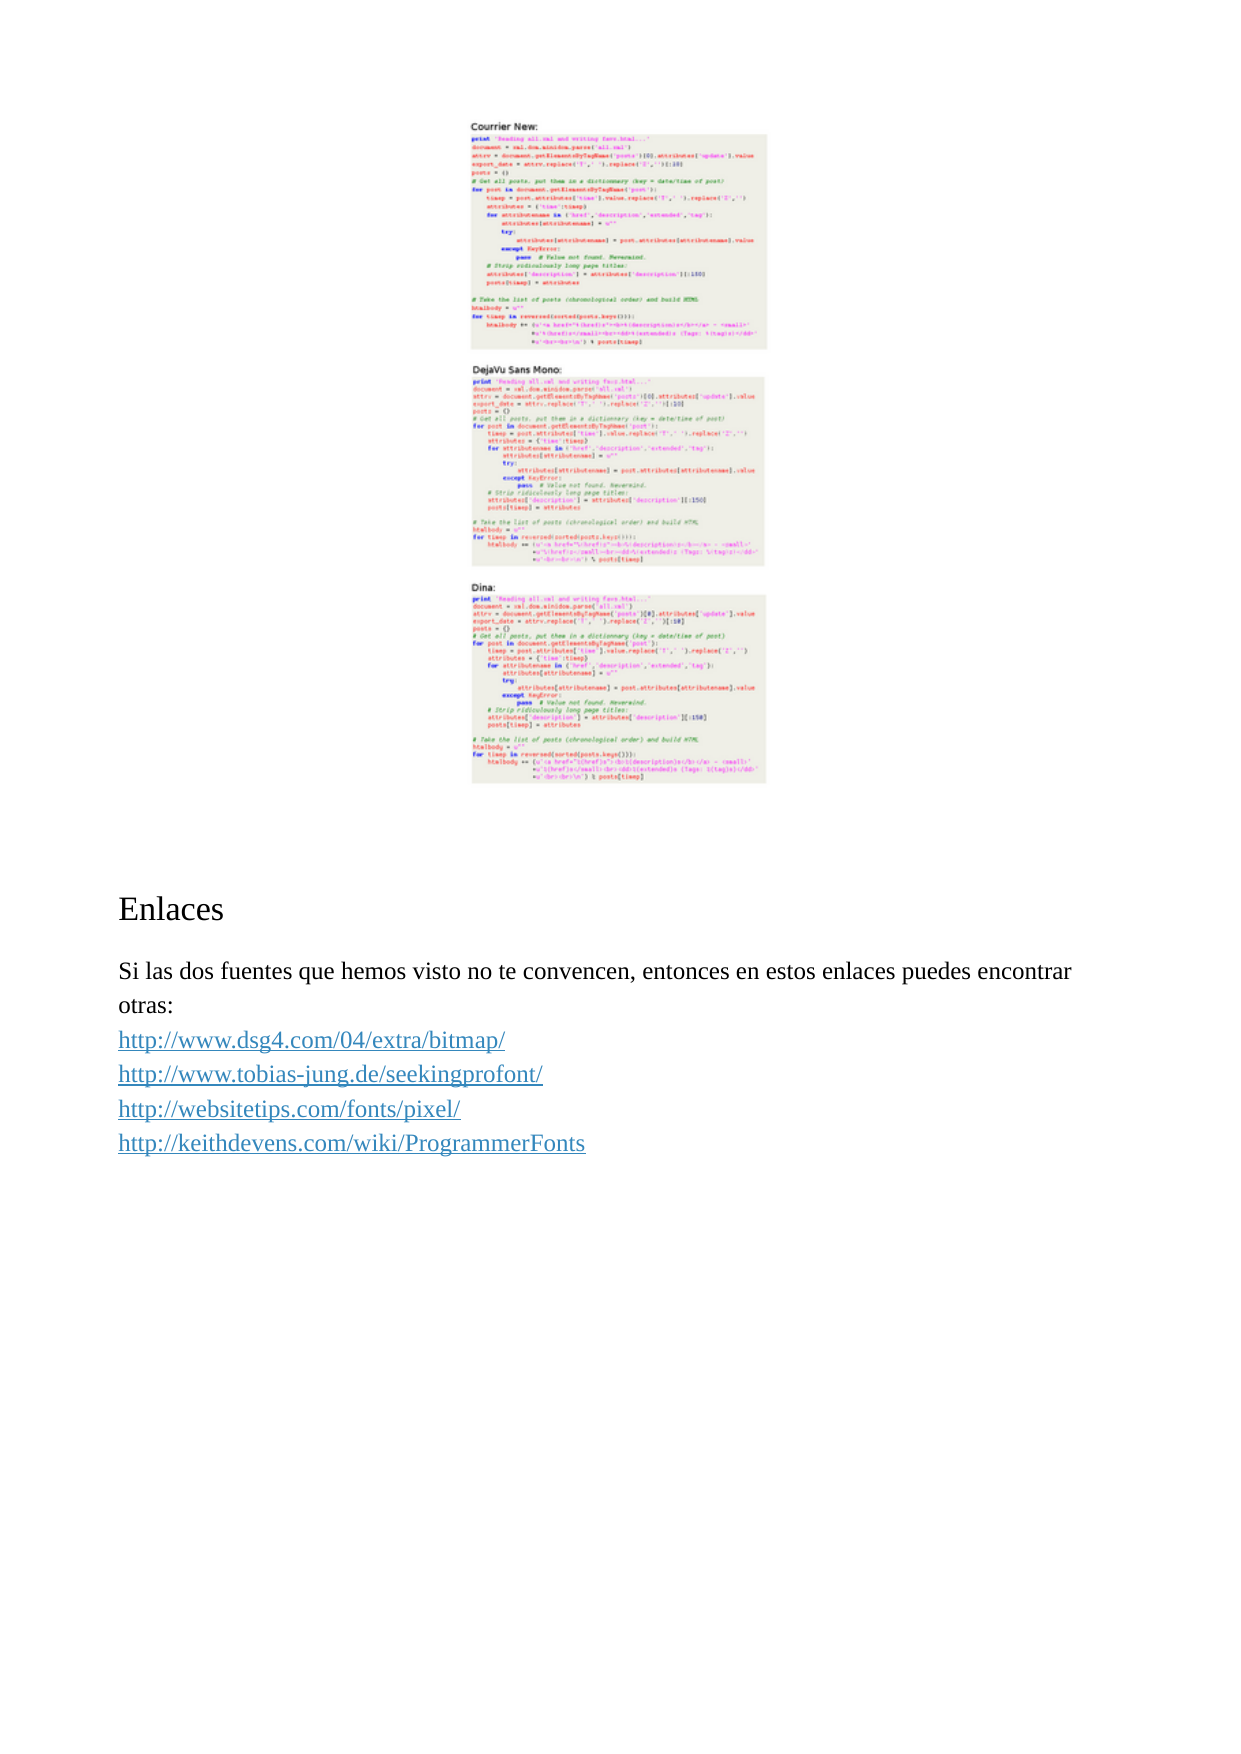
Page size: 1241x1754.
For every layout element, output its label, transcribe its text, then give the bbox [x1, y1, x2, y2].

picture [461, 118, 779, 800]
text Si las dos fuentes que hemos visto no te convencen, entonces en estos enlaces puedes encontrar otras: http://www.dsg4.com/04/extra/bitmap/ http://www.tobias-jung.de/seekingprofont/ http://websitetips.com/fonts/pixel/ http://keithdevens.com/wiki/ProgrammerFonts [118, 956, 1122, 1157]
subtitle Enlaces [118, 889, 1122, 928]
